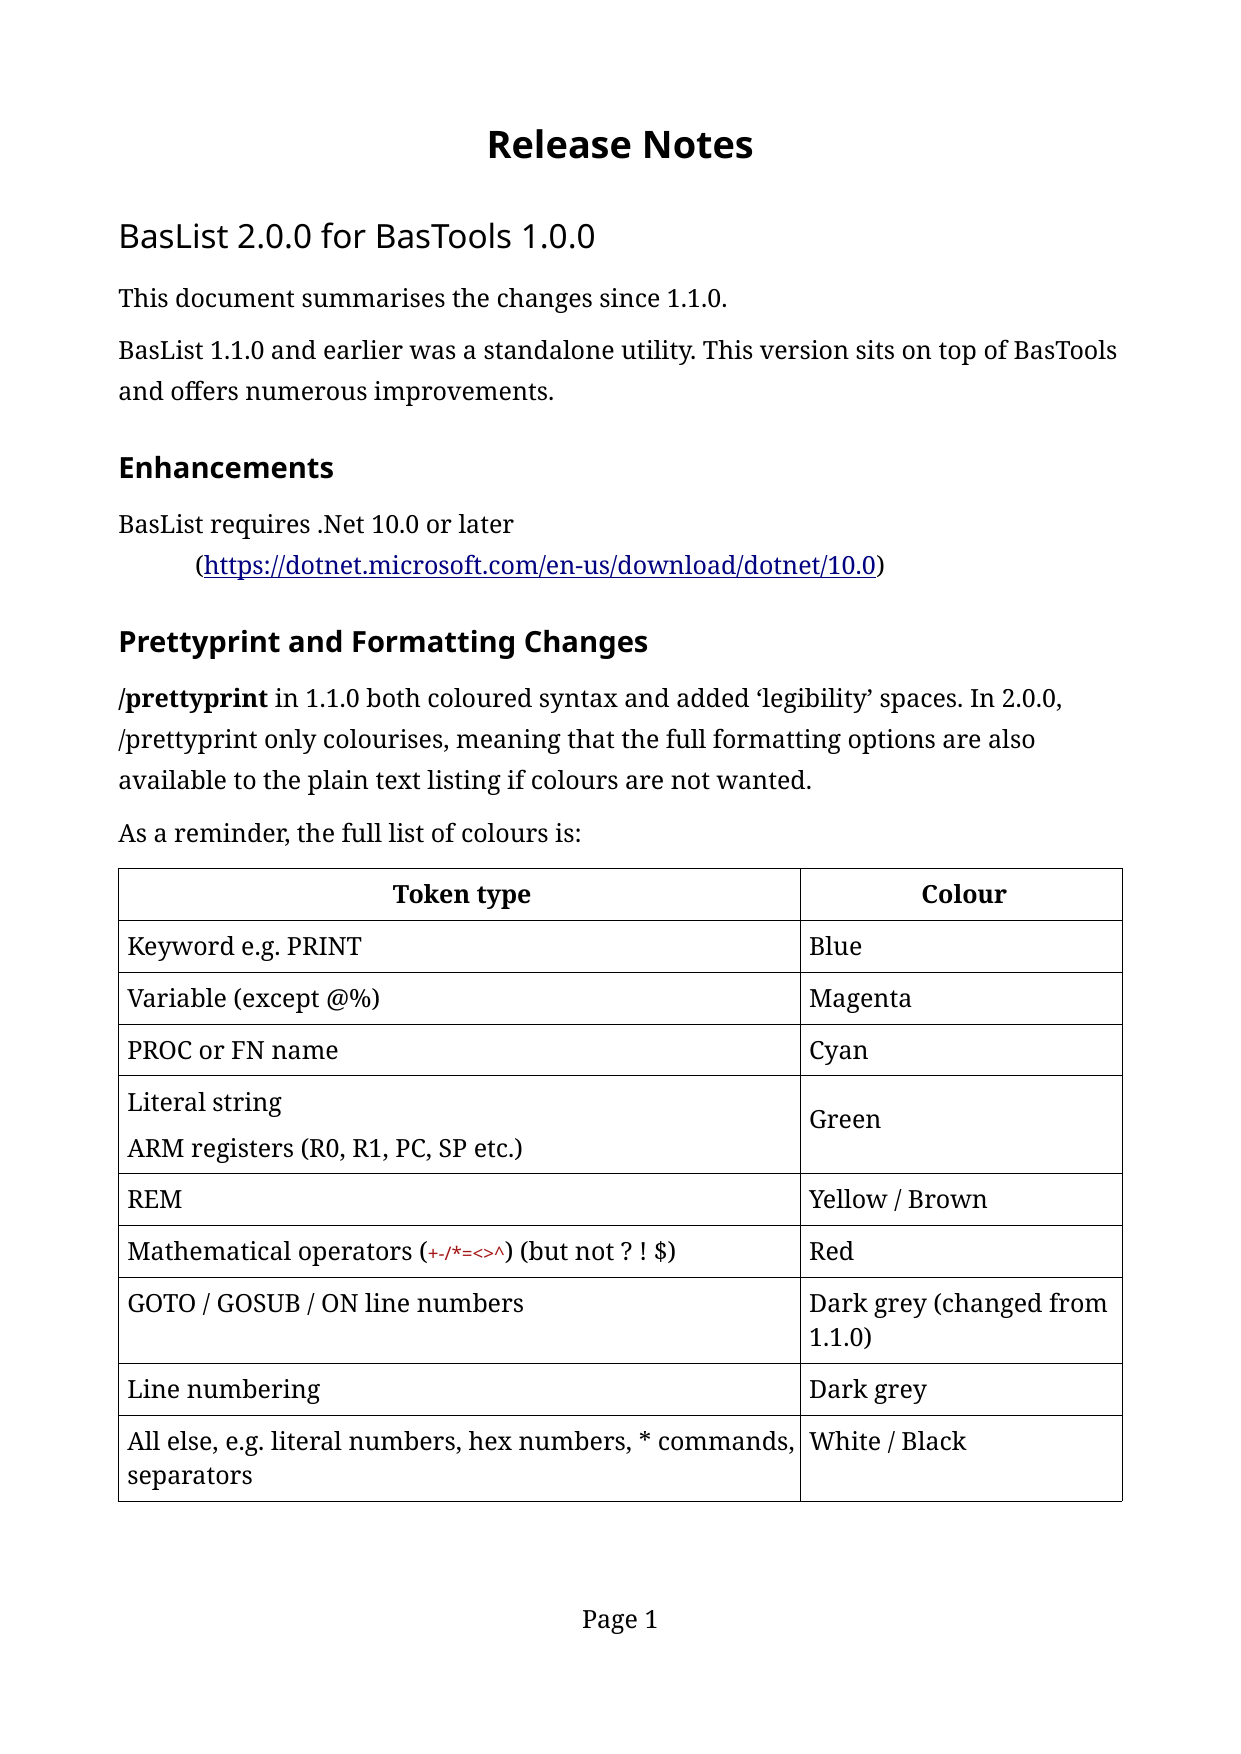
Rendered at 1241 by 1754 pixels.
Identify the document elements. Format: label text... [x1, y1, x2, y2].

table_cell PROC or FN name [119, 1025, 800, 1075]
subtitle Release Notes [118, 118, 1122, 170]
text BasList 1.1.0 and earlier was a standalone utility. This version sits on top of BasTools and offers numerous improvements. [118, 333, 1122, 408]
table_cell Magenta [801, 973, 1122, 1023]
table_cell Blue [801, 921, 1122, 972]
subtitle Enhancements [118, 447, 1122, 487]
table_cell White / Black [801, 1416, 1122, 1501]
table_cell Variable (except @%) [119, 973, 800, 1023]
table_cell REM [119, 1174, 800, 1225]
text BasList requires .Net 10.0 or later (https://dotnet.microsoft.com/en-us/download/dotnet/10.0) [118, 507, 1122, 582]
table_cell Line numbering [119, 1364, 800, 1415]
table_cell Dark grey (changed from 1.1.0) [801, 1278, 1122, 1363]
table_cell GOTO / GOSUB / ON line numbers [119, 1278, 800, 1363]
table_header Token type [119, 869, 800, 920]
subtitle Prettyprint and Formatting Changes [118, 621, 1122, 661]
text As a reminder, the full list of colours is: [118, 815, 1122, 849]
table_cell All else, e.g. literal numbers, hex numbers, * commands, separators [119, 1416, 800, 1501]
text /prettyprint in 1.1.0 both coloured syntax and added ‘legibility’ spaces. In 2.0.0, /prettyprint only colourises, meaning that the full formatting options are also available to the plain text listing if colours are not wanted. [118, 681, 1122, 797]
table_cell Red [801, 1226, 1122, 1277]
text This document summarises the changes since 1.1.0. [118, 280, 1122, 314]
table_cell Keyword e.g. PRINT [119, 921, 800, 972]
table_cell Literal string ARM registers (R0, R1, PC, SP etc.) [119, 1076, 800, 1173]
table_cell Green [801, 1076, 1122, 1173]
table_cell Dark grey [801, 1364, 1122, 1415]
table_cell Yellow / Brown [801, 1174, 1122, 1225]
table_cell Mathematical operators (+-/*=<>^) (but not ? ! $) [119, 1226, 800, 1277]
table_header Colour [801, 869, 1122, 920]
subtitle BasList 2.0.0 for BasTools 1.0.0 [118, 213, 1122, 259]
table_cell Cyan [801, 1025, 1122, 1075]
